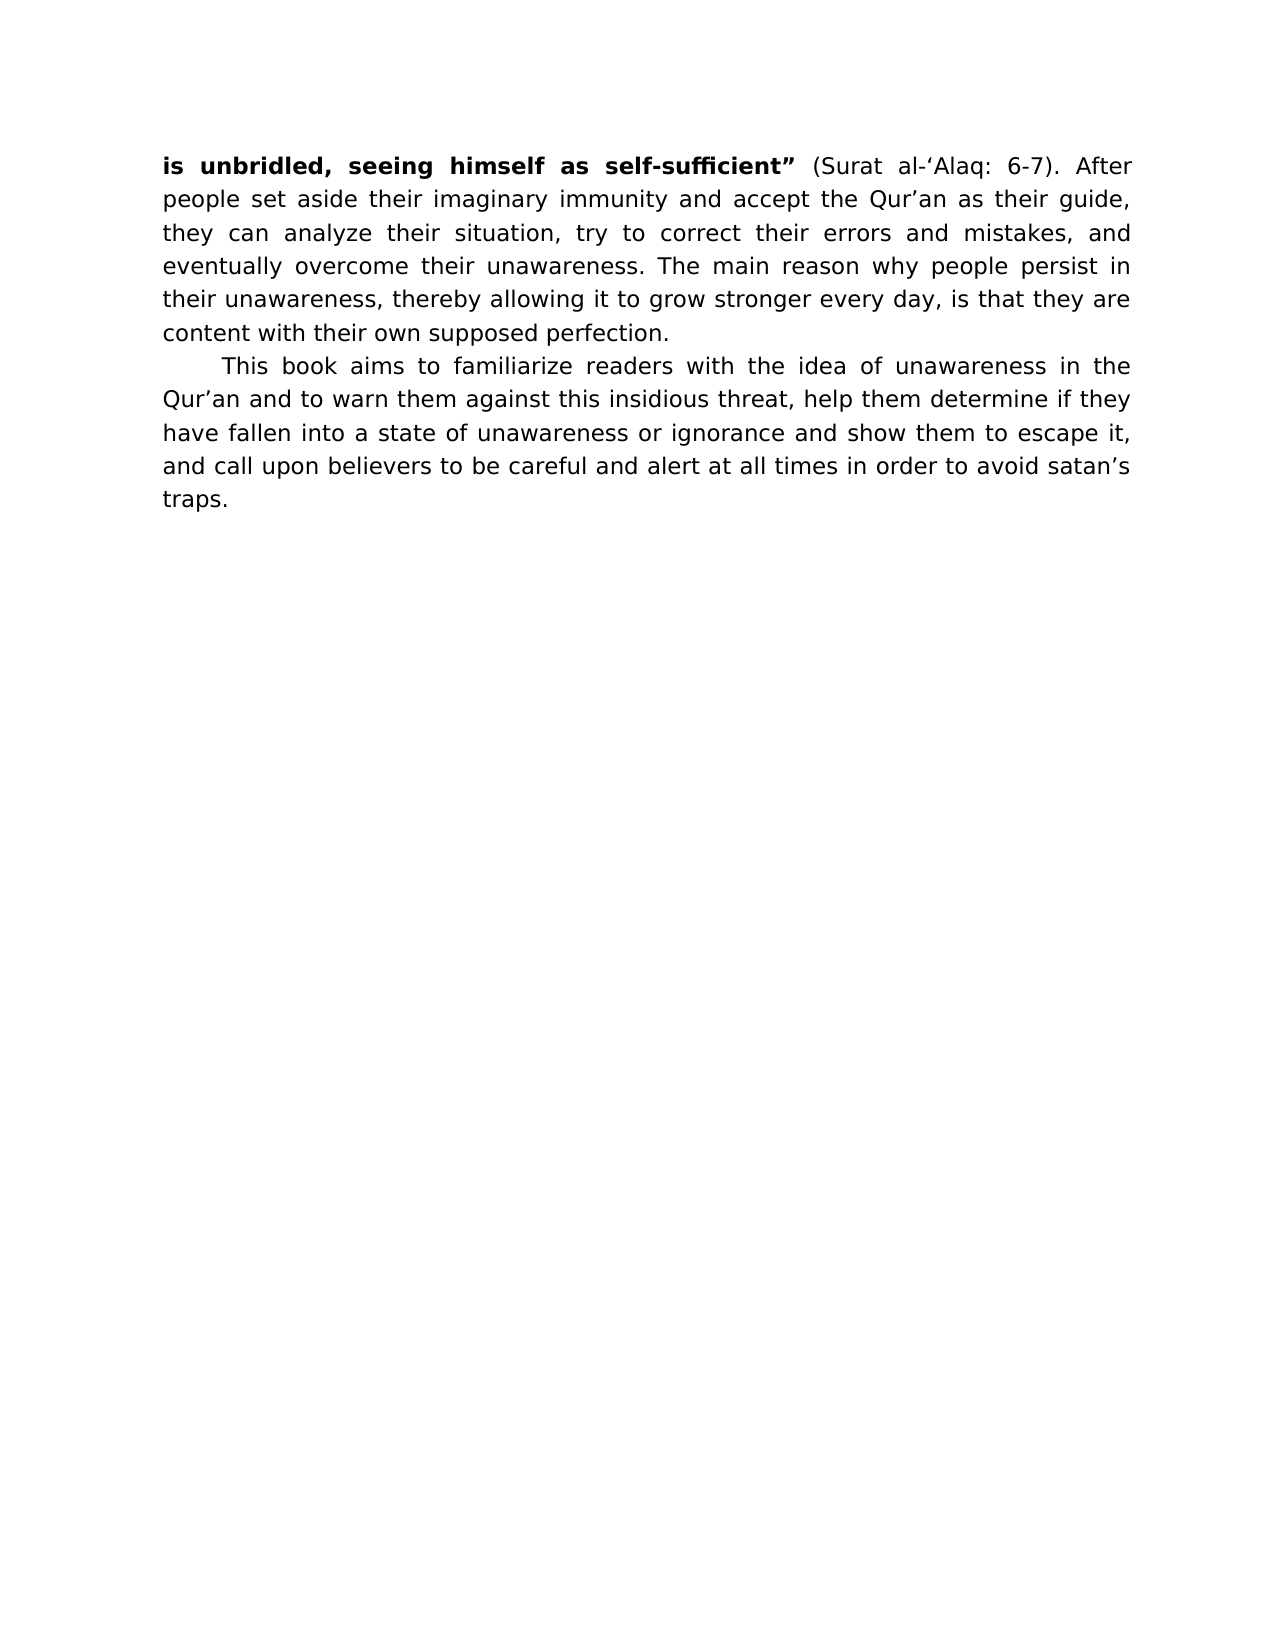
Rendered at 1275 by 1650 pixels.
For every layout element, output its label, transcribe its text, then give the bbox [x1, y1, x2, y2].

text This book aims to familiarize readers with the idea of unawareness in the Qur’an and to warn them against this insidious threat, help them determine if they have fallen into a state of unawareness or ignorance and show them to escape it, and call upon believers to be careful and alert at all times in order to avoid satan’s traps. [162, 348, 1132, 514]
text is unbridled, seeing himself as self-sufficient” (Surat al-‘Alaq: 6-7). After people set aside their imaginary immunity and accept the Qur’an as their guide, they can analyze their situation, try to correct their errors and mistakes, and eventually overcome their unawareness. The main reason why people persist in their unawareness, thereby allowing it to grow stronger every day, is that they are content with their own supposed perfection. [162, 148, 1132, 348]
